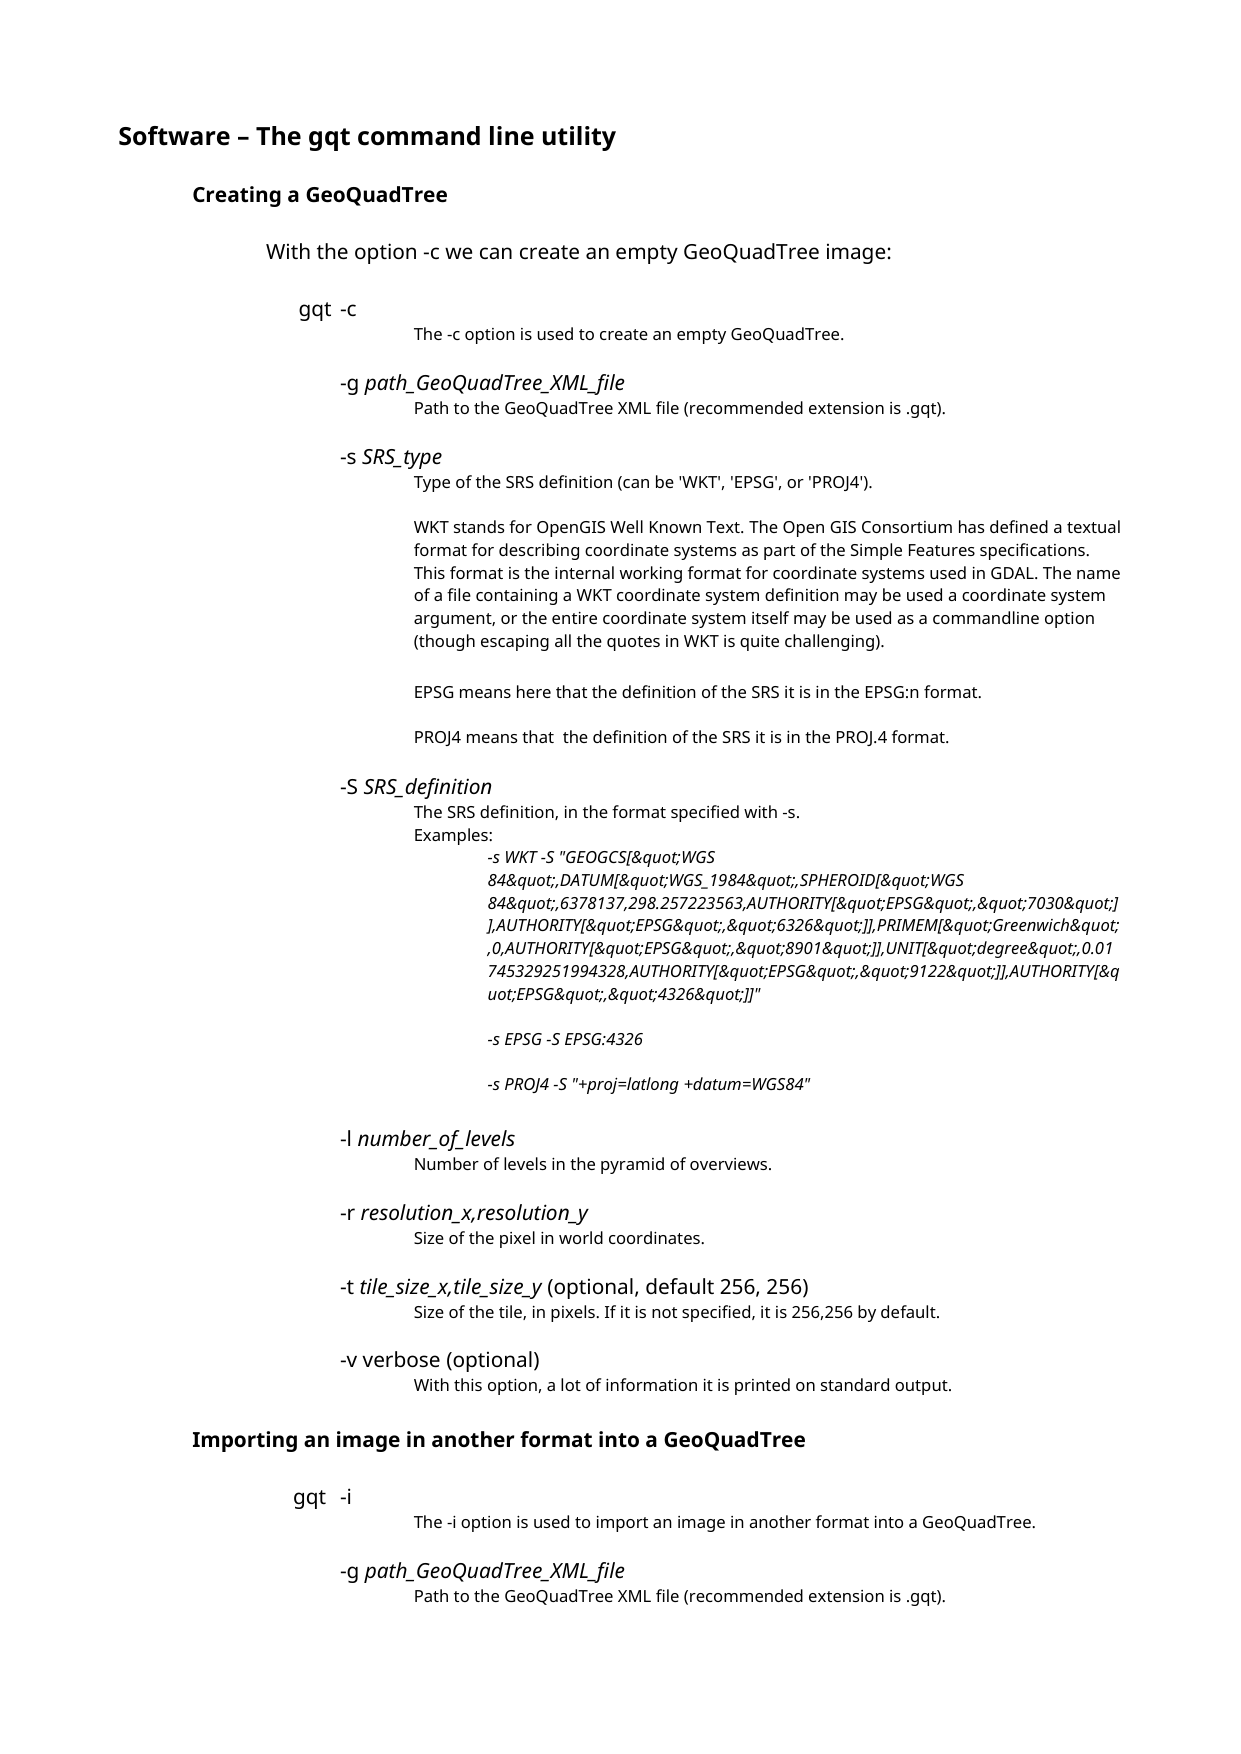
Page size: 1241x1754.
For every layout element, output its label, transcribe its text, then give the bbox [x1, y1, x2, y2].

text The SRS definition, in the format specified with -s. [413, 800, 1122, 823]
text Creating a GeoQuadTree [192, 181, 1122, 209]
text -g path_GeoQuadTree_XML_file [118, 368, 1122, 397]
text PROJ4 means that the definition of the SRS it is in the PROJ.4 format. [413, 726, 1122, 772]
text With the option -c we can create an empty GeoQuadTree image: [266, 237, 1122, 266]
text Path to the GeoQuadTree XML file (recommended extension is .gqt). [413, 397, 1122, 442]
text -g path_GeoQuadTree_XML_file [118, 1556, 1122, 1584]
text gqt -c [266, 294, 1122, 323]
text -v verbose (optional) [192, 1346, 1122, 1374]
text gqt -i [118, 1482, 1122, 1511]
text Type of the SRS definition (can be 'WKT', 'EPSG', or 'PROJ4'). [413, 471, 1122, 516]
text Path to the GeoQuadTree XML file (recommended extension is .gqt). [413, 1584, 1122, 1636]
text -S SRS_definition [192, 772, 1122, 800]
text The -c option is used to create an empty GeoQuadTree. [413, 323, 1122, 368]
text -r resolution_x,resolution_y [192, 1198, 1122, 1226]
text Size of the pixel in world coordinates. [413, 1226, 1122, 1272]
text Size of the tile, in pixels. If it is not specified, it is 256,256 by default. [413, 1300, 1122, 1346]
text With this option, a lot of information it is printed on standard output. [413, 1374, 1122, 1397]
text Software – The gqt command line utility [118, 118, 1122, 152]
text -t tile_size_x,tile_size_y (optional, default 256, 256) [192, 1272, 1122, 1300]
text -s WKT -S "GEOGCS[&quot;WGS 84&quot;,DATUM[&quot;WGS_1984&quot;,SPHEROID[&quot;WGS 84&quot;,6378137,298.257223563,AUTHORITY[&quot;EPSG&quot;,&quot;7030&quot;]],AUTHORITY[&quot;EPSG&quot;,&quot;6326&quot;]],PRIMEM[&quot;Greenwich&quot;,0,AUTHORITY[&quot;EPSG&quot;,&quot;8901&quot;]],UNIT[&quot;degree&quot;,0.01745329251994328,AUTHORITY[&quot;EPSG&quot;,&quot;9122&quot;]],AUTHORITY[&quot;EPSG&quot;,&quot;4326&quot;]]" [487, 846, 1122, 1005]
text The -i option is used to import an image in another format into a GeoQuadTree. [413, 1511, 1122, 1556]
text -s PROJ4 -S "+proj=latlong +datum=WGS84" [413, 1073, 1122, 1096]
text Number of levels in the pyramid of overviews. [413, 1152, 1122, 1198]
text WKT stands for OpenGIS Well Known Text. The Open GIS Consortium has defined a textual format for describing coordinate systems as part of the Simple Features specifications. This format is the internal working format for coordinate systems used in GDAL. The name of a file containing a WKT coordinate system definition may be used a coordinate system argument, or the entire coordinate system itself may be used as a commandline option (though escaping all the quotes in WKT is quite challenging). [413, 516, 1122, 652]
text -l number_of_levels [192, 1124, 1122, 1152]
text Examples: [413, 823, 1122, 846]
text -s SRS_type [192, 442, 1122, 471]
text -s EPSG -S EPSG:4326 [413, 1027, 1122, 1050]
text Importing an image in another format into a GeoQuadTree [192, 1425, 1122, 1454]
text EPSG means here that the definition of the SRS it is in the EPSG:n format. [413, 681, 1122, 703]
